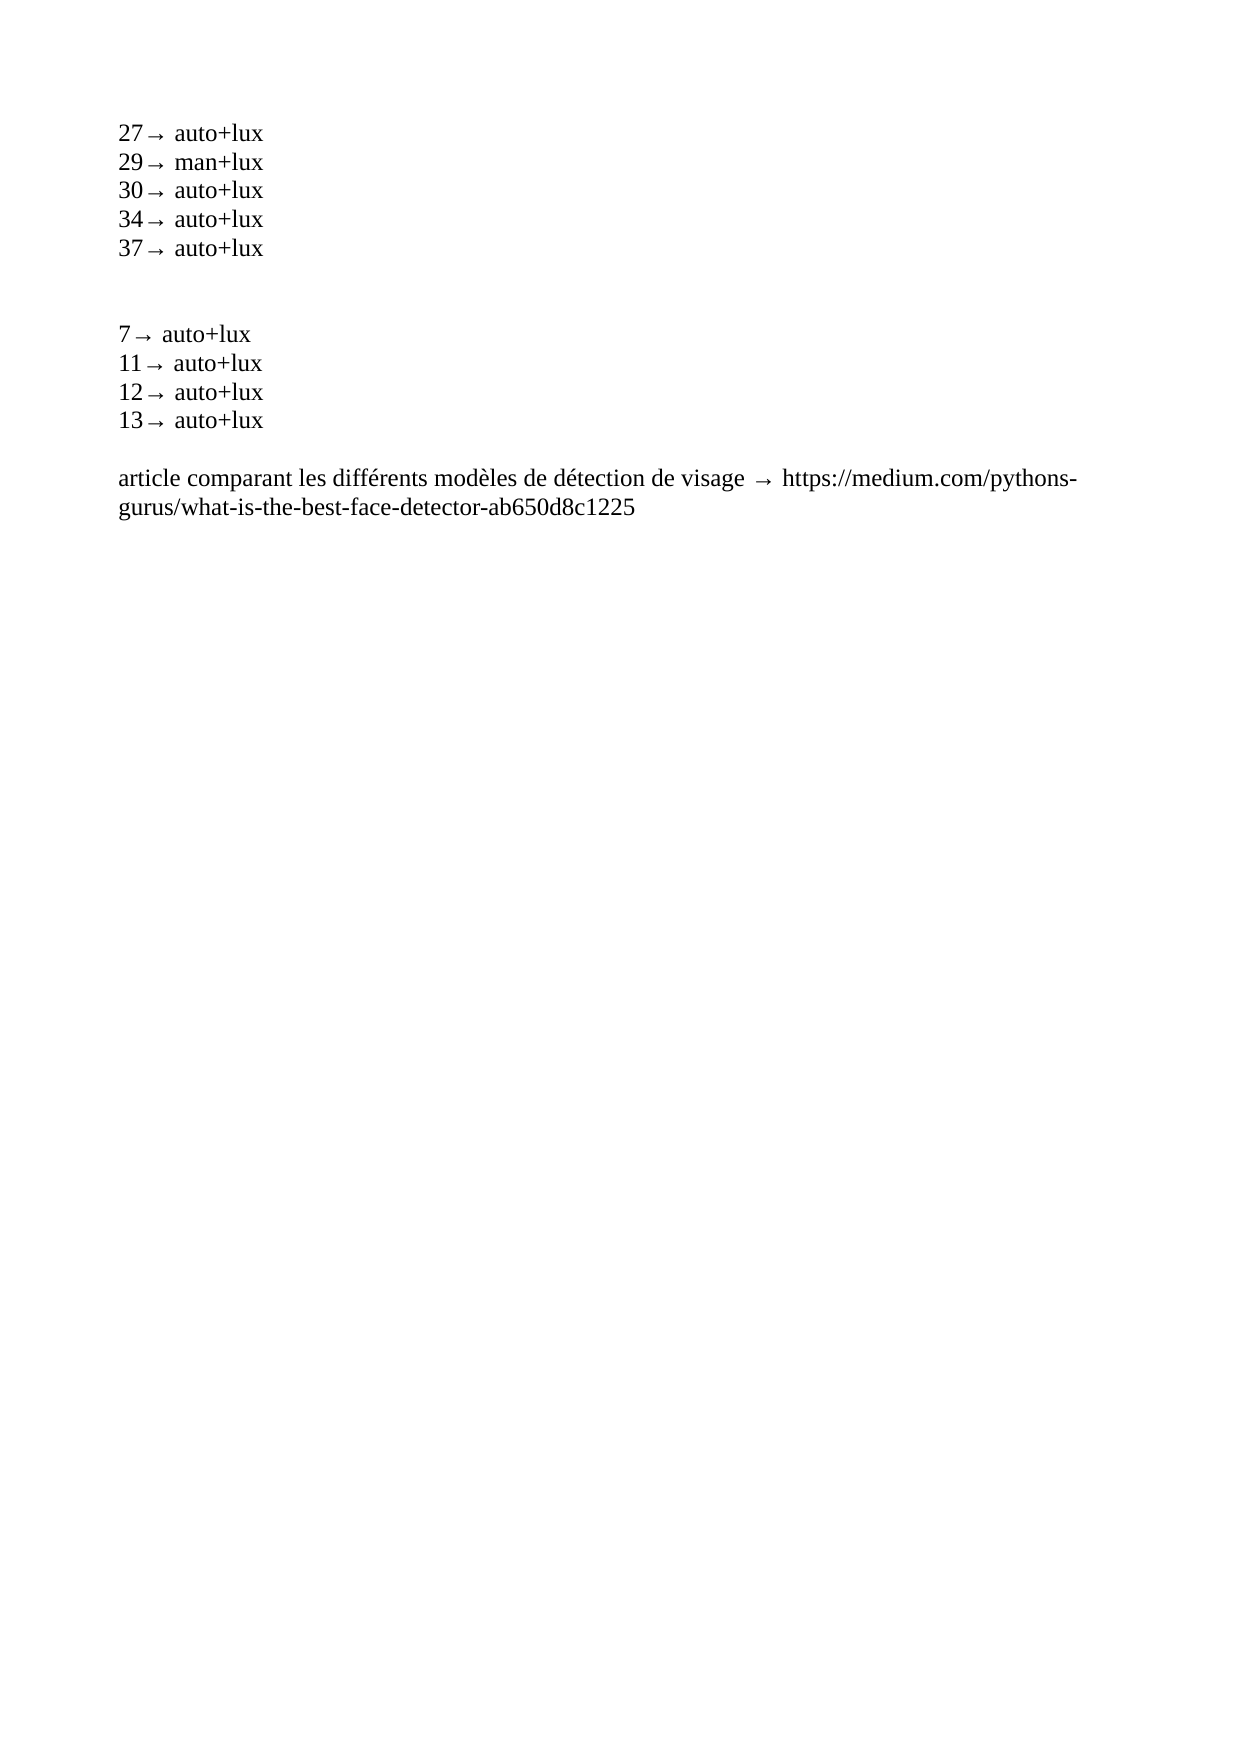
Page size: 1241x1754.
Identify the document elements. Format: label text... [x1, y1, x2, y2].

text 29→ man+lux [118, 147, 1122, 176]
text 34→ auto+lux [118, 204, 1122, 233]
text 12→ auto+lux [118, 377, 1122, 406]
text article comparant les différents modèles de détection de visage → https://medium.com/pythons-gurus/what-is-the-best-face-detector-ab650d8c1225 [118, 463, 1122, 521]
text 37→ auto+lux [118, 233, 1122, 262]
text 27→ auto+lux [118, 118, 1122, 147]
text 13→ auto+lux [118, 406, 1122, 434]
text 30→ auto+lux [118, 176, 1122, 204]
text 7→ auto+lux [118, 319, 1122, 348]
text 11→ auto+lux [118, 348, 1122, 377]
